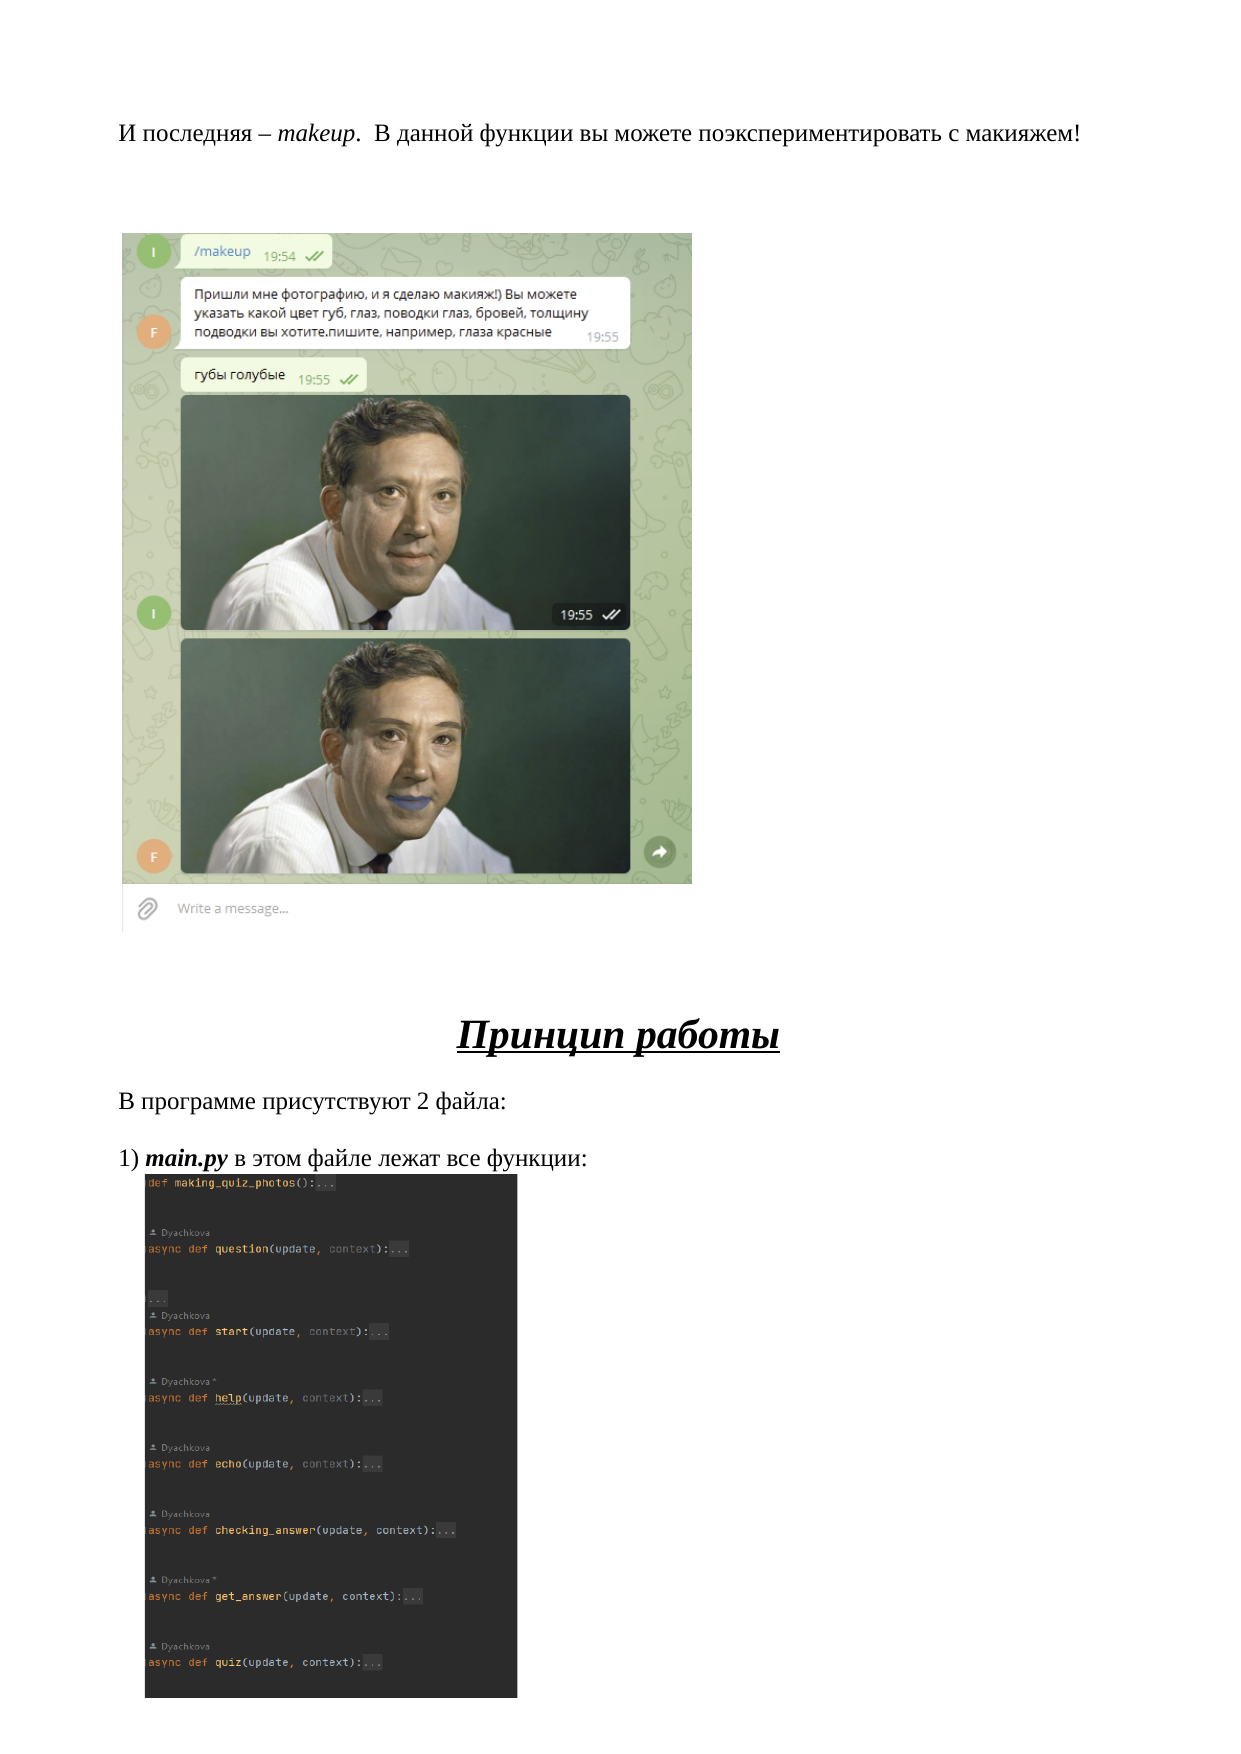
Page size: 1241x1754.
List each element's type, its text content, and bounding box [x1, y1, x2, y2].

text И последняя – makeup. В данной функции вы можете поэкспериментировать с макияжем! [118, 118, 1122, 147]
text В программе присутствуют 2 файла: [118, 1086, 1122, 1115]
text Принцип работы [118, 1009, 1122, 1057]
text 1) main.py в этом файле лежат все функции: [118, 1143, 1122, 1172]
picture [118, 233, 692, 932]
picture [144, 1174, 518, 1698]
